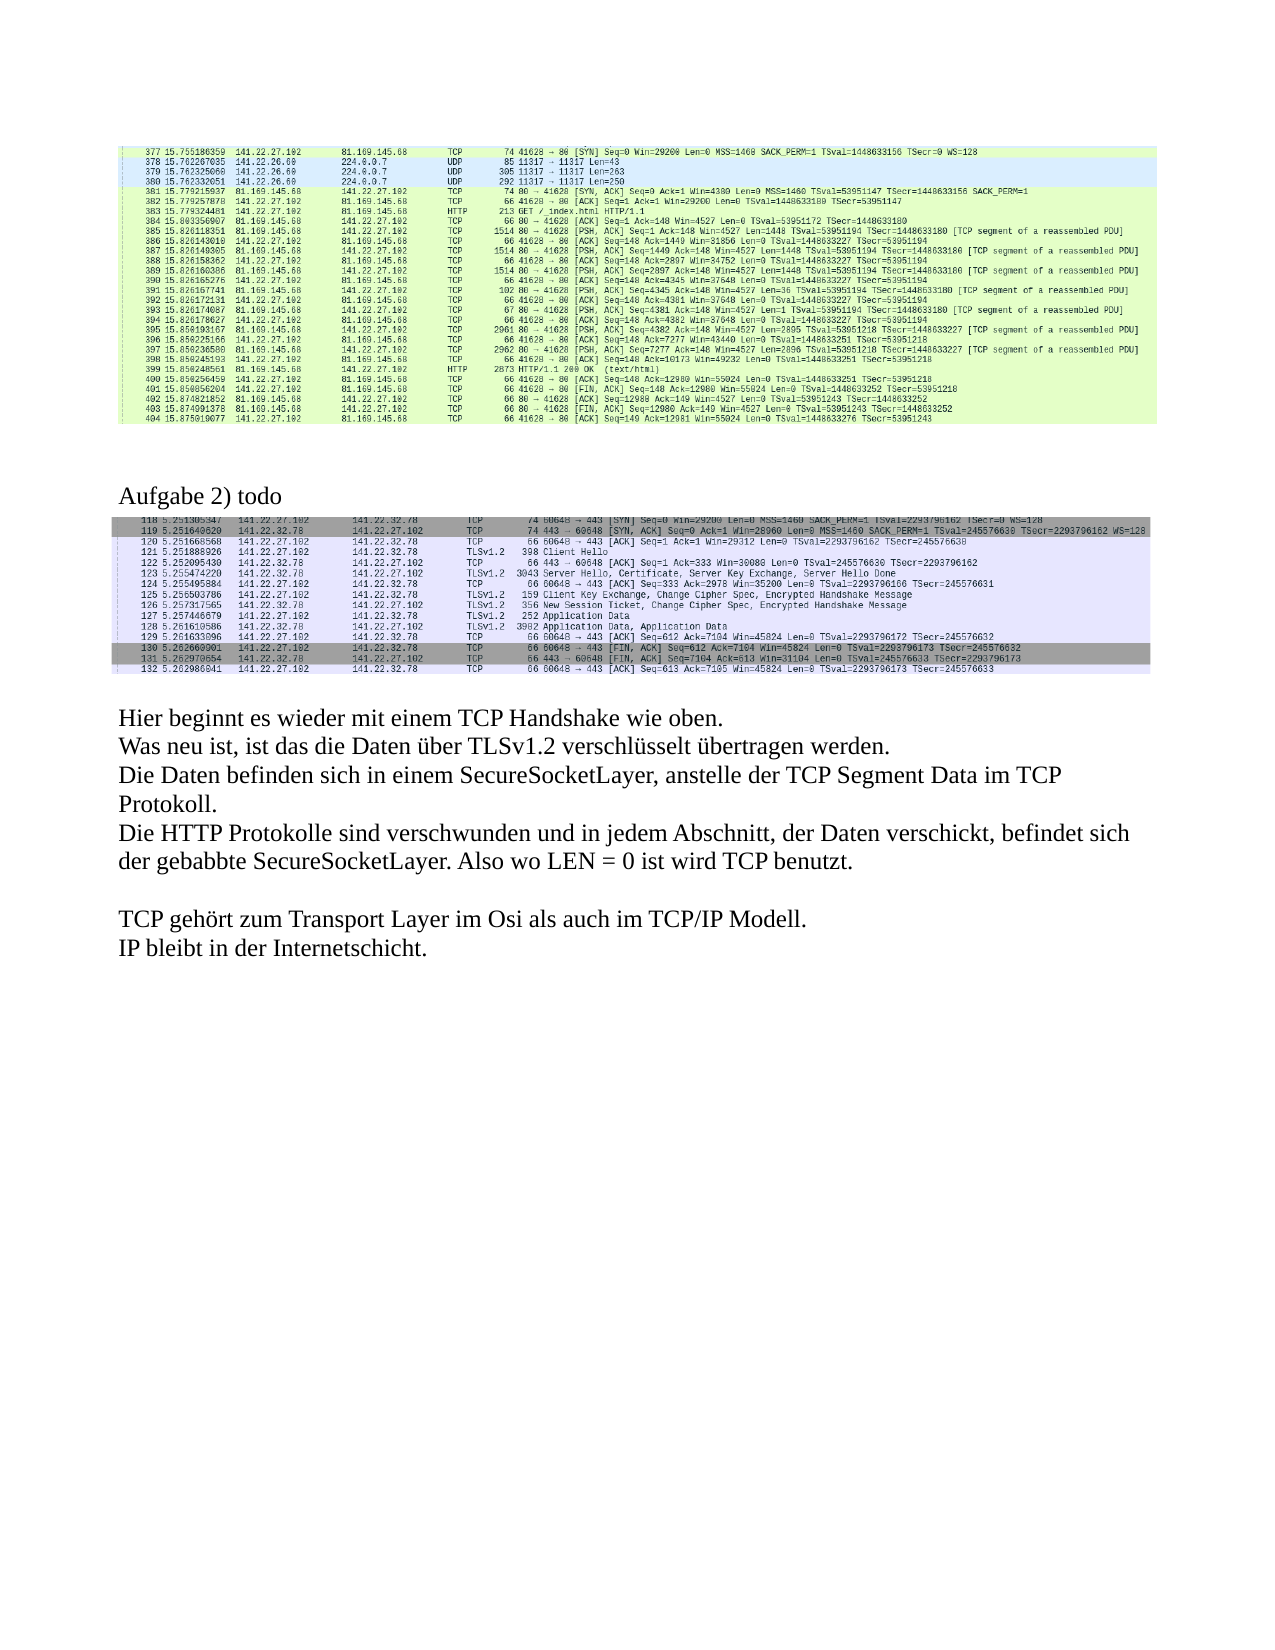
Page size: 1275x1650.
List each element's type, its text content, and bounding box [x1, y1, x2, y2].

text Die Daten befinden sich in einem SecureSocketLayer, anstelle der TCP Segment Data im TCP Protokoll. [118, 760, 1157, 818]
text Die HTTP Protokolle sind verschwunden und in jedem Abschnitt, der Daten verschickt, befindet sich der gebabbte SecureSocketLayer. Also wo LEN = 0 ist wird TCP benutzt. [118, 818, 1157, 875]
text IP bleibt in der Internetschicht. [118, 933, 1157, 961]
text Hier beginnt es wieder mit einem TCP Handshake wie oben. [118, 703, 1157, 731]
picture [118, 146, 1157, 424]
text Aufgabe 2) todo [118, 481, 1157, 509]
text Was neu ist, ist das die Daten über TLSv1.2 verschlüsselt übertragen werden. [118, 731, 1157, 760]
text TCP gehört zum Transport Layer im Osi als auch im TCP/IP Modell. [118, 904, 1157, 933]
picture [111, 517, 1151, 674]
